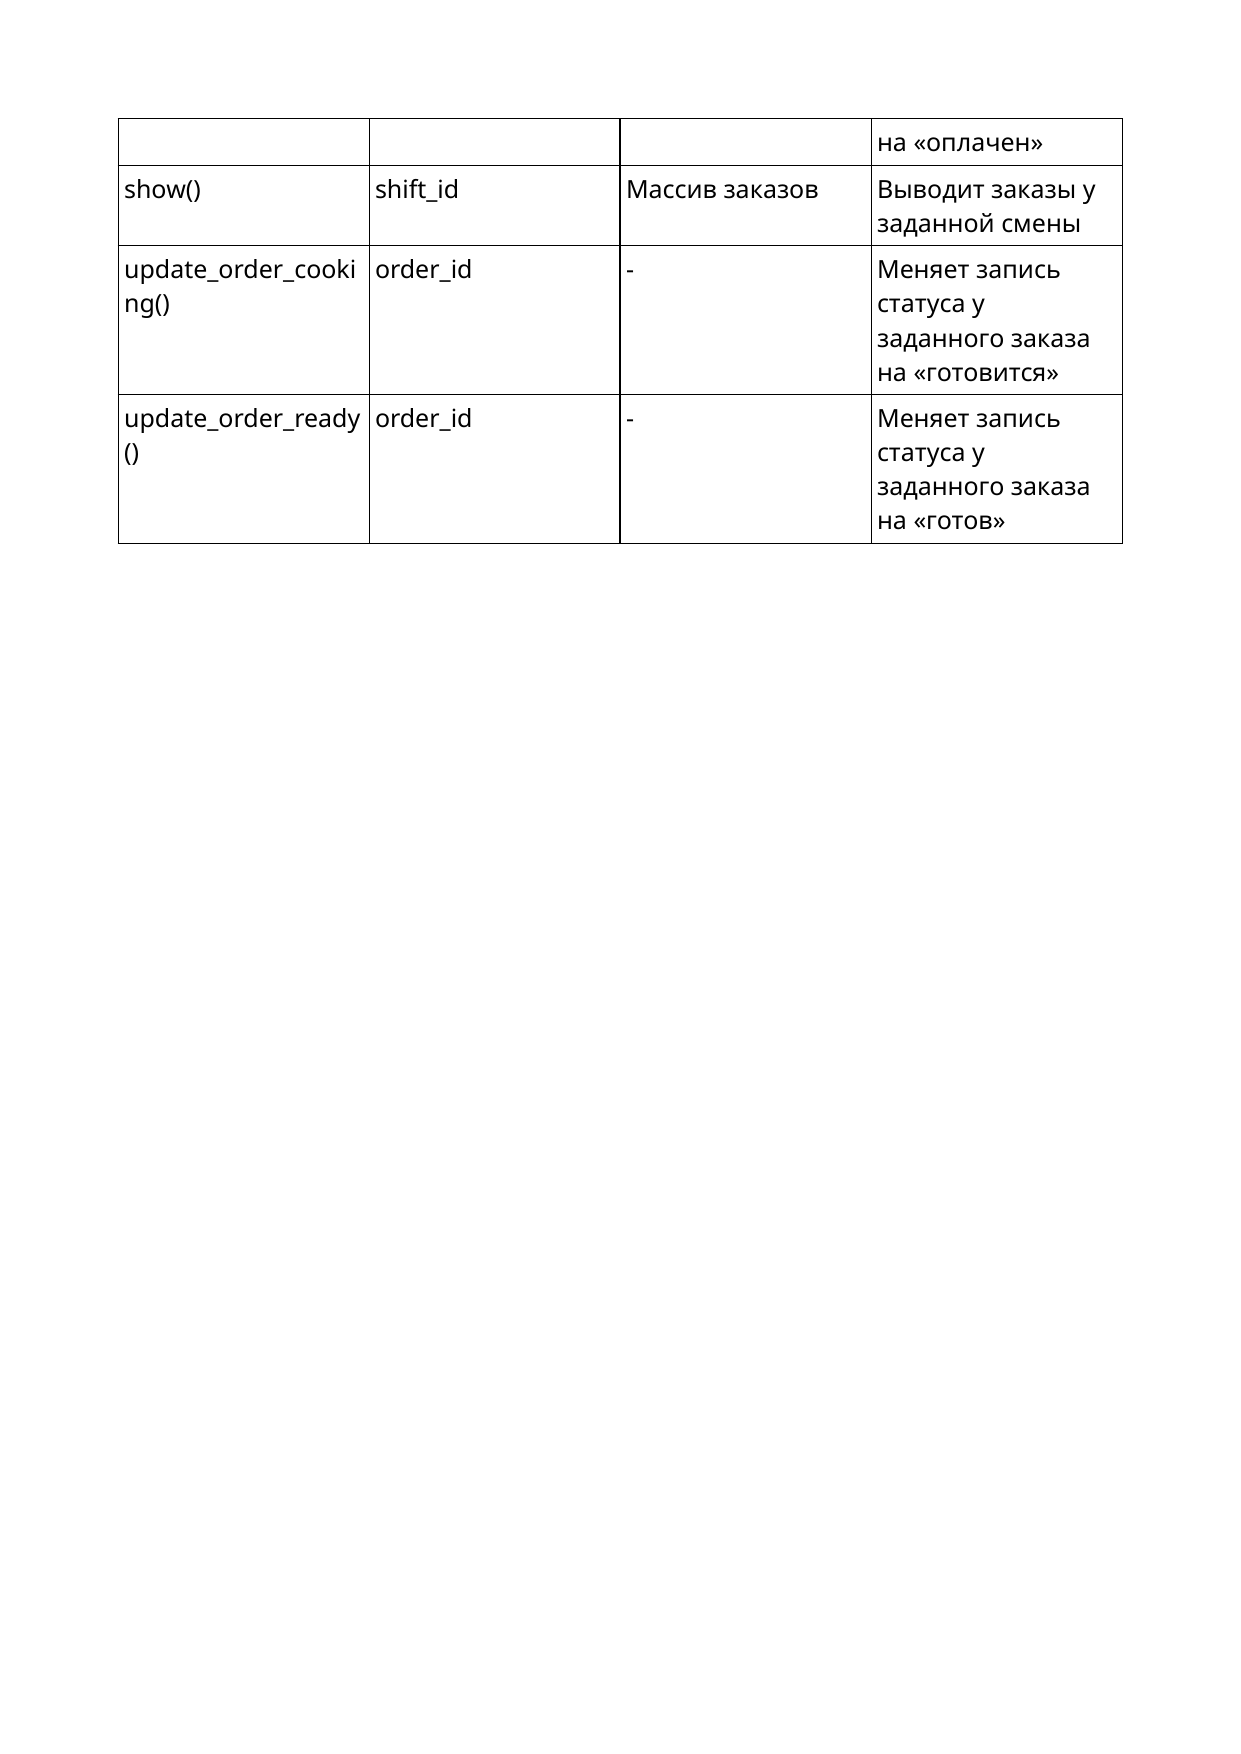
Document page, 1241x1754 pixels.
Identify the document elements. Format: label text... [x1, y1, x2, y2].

table_cell shift_id [370, 166, 619, 245]
table_cell show() [119, 166, 369, 245]
table_cell update_order_cooking() [119, 246, 369, 394]
table_cell order_id [370, 395, 619, 543]
table_cell - [621, 246, 871, 394]
table_cell Массив заказов [621, 166, 871, 245]
table_cell [370, 119, 619, 165]
table_cell Меняет запись статуса у заданного заказа на «готовится» [872, 246, 1122, 394]
table_cell Выводит заказы у заданной смены [872, 166, 1122, 245]
table_cell - [621, 395, 871, 543]
table_cell на «оплачен» [872, 119, 1122, 165]
table_cell order_id [370, 246, 619, 394]
table_cell update_order_ready() [119, 395, 369, 543]
table_cell - [621, 119, 871, 165]
table_cell [119, 119, 369, 165]
table_cell Меняет запись статуса у заданного заказа на «готов» [872, 395, 1122, 543]
